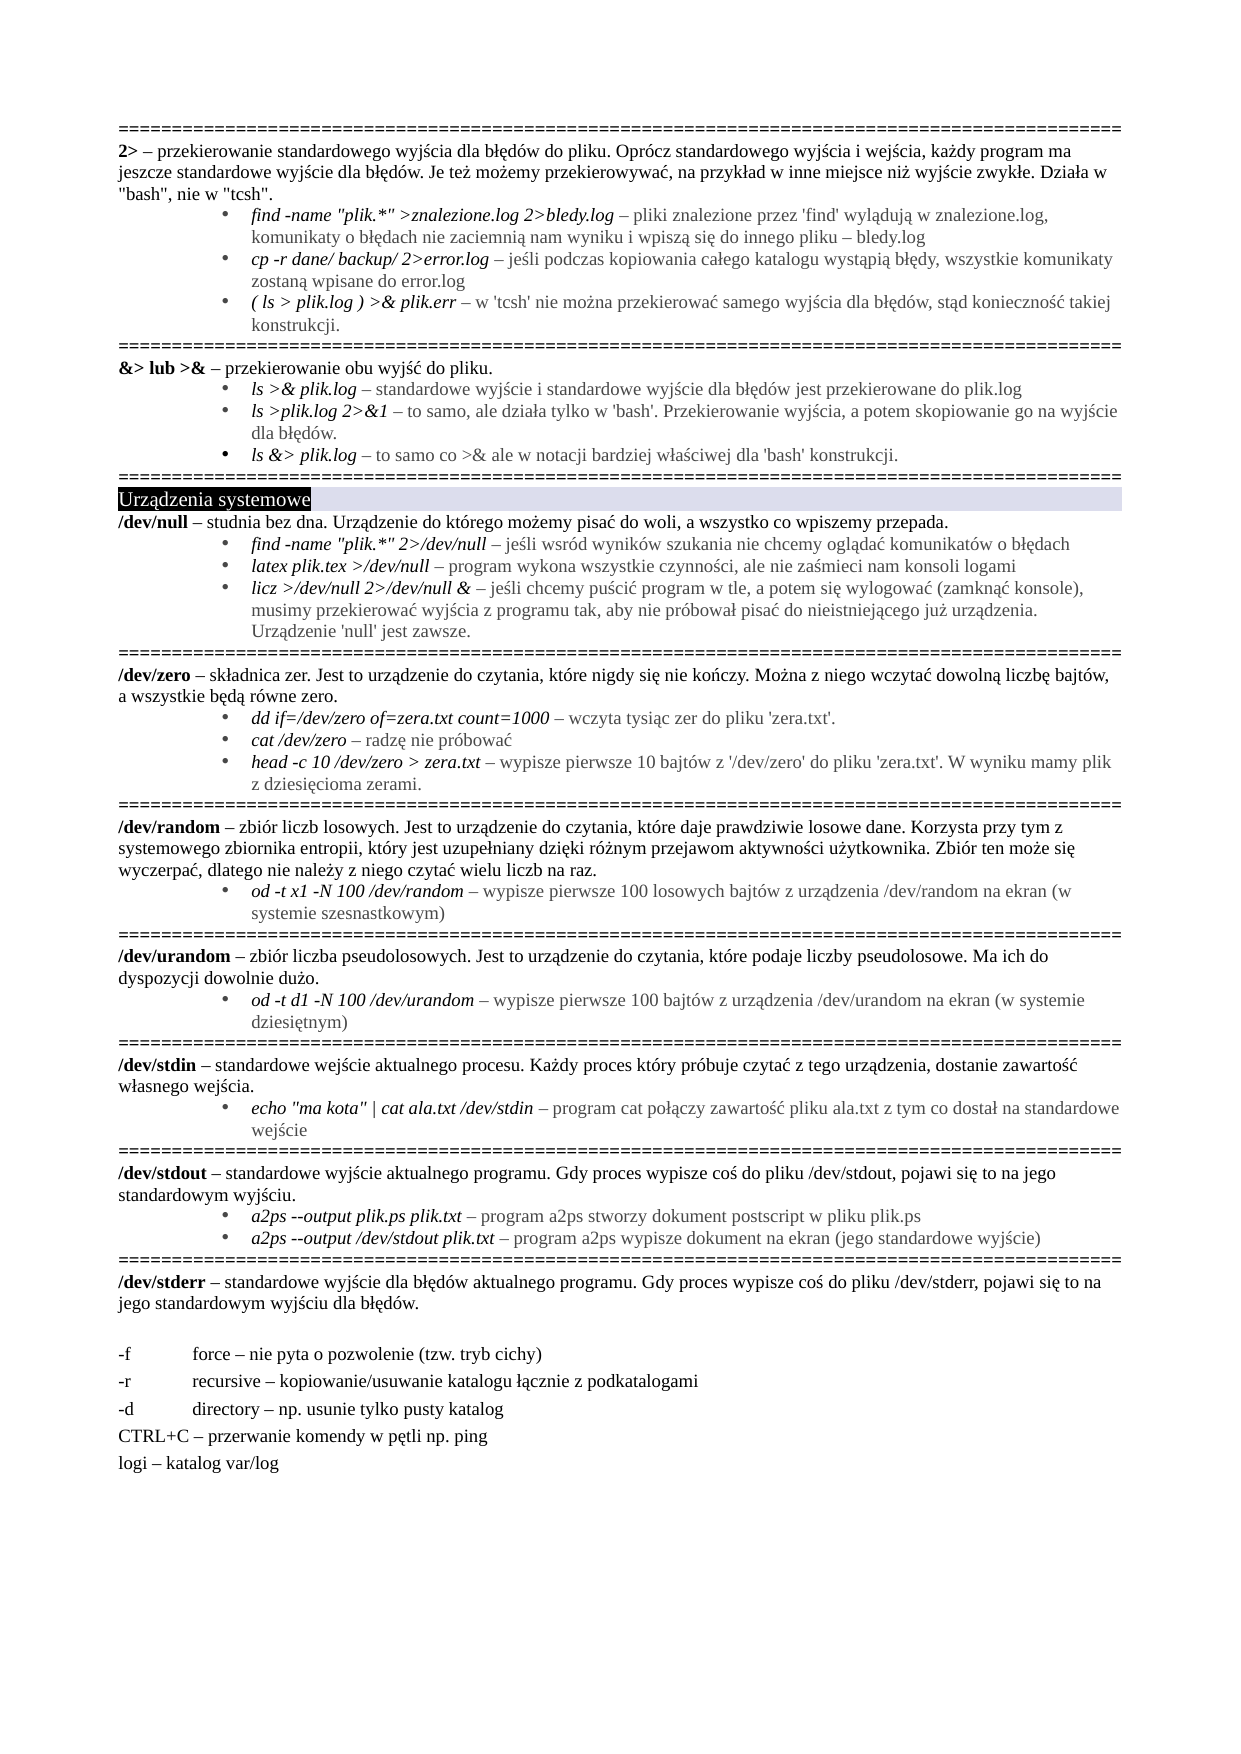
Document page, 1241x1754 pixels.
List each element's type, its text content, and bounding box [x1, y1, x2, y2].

list echo "ma kota" | cat ala.txt /dev/stdin – program cat połączy zawartość pliku ala.txt z tym co dostał na standardowe wejście [222, 1097, 1122, 1140]
list CTRL+C – przerwanie komendy w pętli np. ping [118, 1425, 1122, 1447]
list od -t d1 -N 100 /dev/urandom – wypisze pierwsze 100 bajtów z urządzenia /dev/urandom na ekran (w systemie dziesiętnym) [222, 988, 1122, 1032]
list ============================================================================================== [118, 466, 1122, 487]
list -r recursive – kopiowanie/usuwanie katalogu łącznie z podkatalogami [118, 1370, 1122, 1392]
list logi – katalog var/log [118, 1452, 1122, 1474]
list find -name "plik.*" >znalezione.log 2>bledy.log – pliki znalezione przez 'find' wylądują w znalezione.log, komunikaty o błędach nie zaciemnią nam wyniku i wpiszą się do innego pliku – bledy.log [222, 204, 1122, 248]
subtitle ==============================================================================================&> lub >& – przekierowanie obu wyjść do pliku. [118, 335, 1122, 378]
list -f force – nie pyta o pozwolenie (tzw. tryb cichy) [118, 1343, 1122, 1365]
subtitle Urządzenia systemowe [118, 487, 1122, 511]
list od -t x1 -N 100 /dev/random – wypisze pierwsze 100 losowych bajtów z urządzenia /dev/random na ekran (w systemie szesnastkowym) [222, 880, 1122, 924]
subtitle /dev/null – studnia bez dna. Urządzenie do którego możemy pisać do woli, a wszystko co wpiszemy przepada. [118, 511, 1122, 533]
list a2ps --output plik.ps plik.txt – program a2ps stworzy dokument postscript w pliku plik.ps [222, 1205, 1122, 1227]
list -d directory – np. usunie tylko pusty katalog [118, 1398, 1122, 1419]
subtitle ==============================================================================================/dev/zero – składnica zer. Jest to urządzenie do czytania, które nigdy się nie kończy. Można z niego wczytać dowolną liczbę bajtów, a wszystkie będą równe zero. [118, 642, 1122, 707]
subtitle ==============================================================================================/dev/stdout – standardowe wyjście aktualnego programu. Gdy proces wypisze coś do pliku /dev/stdout, pojawi się to na jego standardowym wyjściu. [118, 1140, 1122, 1205]
list ls >& plik.log – standardowe wyjście i standardowe wyjście dla błędów jest przekierowane do plik.log [222, 378, 1122, 400]
subtitle ==============================================================================================/dev/urandom – zbiór liczba pseudolosowych. Jest to urządzenie do czytania, które podaje liczby pseudolosowe. Ma ich do dyspozycji dowolnie dużo. [118, 924, 1122, 988]
list dd if=/dev/zero of=zera.txt count=1000 – wczyta tysiąc zer do pliku 'zera.txt'. [222, 707, 1122, 728]
list cat /dev/zero – radzę nie próbować [222, 728, 1122, 751]
list licz >/dev/null 2>/dev/null & – jeśli chcemy puścić program w tle, a potem się wylogować (zamknąć konsole), musimy przekierować wyjścia z programu tak, aby nie próbował pisać do nieistniejącego już urządzenia. Urządzenie 'null' jest zawsze. [222, 577, 1122, 642]
list ls &> plik.log – to samo co >& ale w notacji bardziej właściwej dla 'bash' konstrukcji. [222, 444, 1122, 466]
subtitle ==============================================================================================/dev/stdin – standardowe wejście aktualnego procesu. Każdy proces który próbuje czytać z tego urządzenia, dostanie zawartość własnego wejścia. [118, 1032, 1122, 1097]
list ls >plik.log 2>&1 – to samo, ale działa tylko w 'bash'. Przekierowanie wyjścia, a potem skopiowanie go na wyjście dla błędów. [222, 400, 1122, 444]
list a2ps --output /dev/stdout plik.txt – program a2ps wypisze dokument na ekran (jego standardowe wyjście) [222, 1227, 1122, 1249]
subtitle ==============================================================================================2> – przekierowanie standardowego wyjścia dla błędów do pliku. Oprócz standardowego wyjścia i wejścia, każdy program ma jeszcze standardowe wyjście dla błędów. Je też możemy przekierowywać, na przykład w inne miejsce niż wyjście zwykłe. Działa w "bash", nie w "tcsh". [118, 118, 1122, 204]
list cp -r dane/ backup/ 2>error.log – jeśli podczas kopiowania całego katalogu wystąpią błędy, wszystkie komunikaty zostaną wpisane do error.log [222, 248, 1122, 291]
subtitle ==============================================================================================/dev/stderr – standardowe wyjście dla błędów aktualnego programu. Gdy proces wypisze coś do pliku /dev/stderr, pojawi się to na jego standardowym wyjściu dla błędów. [118, 1249, 1122, 1314]
list ( ls > plik.log ) >& plik.err – w 'tcsh' nie można przekierować samego wyjścia dla błędów, stąd konieczność takiej konstrukcji. [222, 291, 1122, 335]
list head -c 10 /dev/zero > zera.txt – wypisze pierwsze 10 bajtów z '/dev/zero' do pliku 'zera.txt'. W wyniku mamy plik z dziesięcioma zerami. [222, 751, 1122, 794]
subtitle ==============================================================================================/dev/random – zbiór liczb losowych. Jest to urządzenie do czytania, które daje prawdziwie losowe dane. Korzysta przy tym z systemowego zbiornika entropii, który jest uzupełniany dzięki różnym przejawom aktywności użytkownika. Zbiór ten może się wyczerpać, dlatego nie należy z niego czytać wielu liczb na raz. [118, 794, 1122, 880]
list find -name "plik.*" 2>/dev/null – jeśli wsród wyników szukania nie chcemy oglądać komunikatów o błędach [222, 533, 1122, 555]
list latex plik.tex >/dev/null – program wykona wszystkie czynności, ale nie zaśmieci nam konsoli logami [222, 555, 1122, 577]
